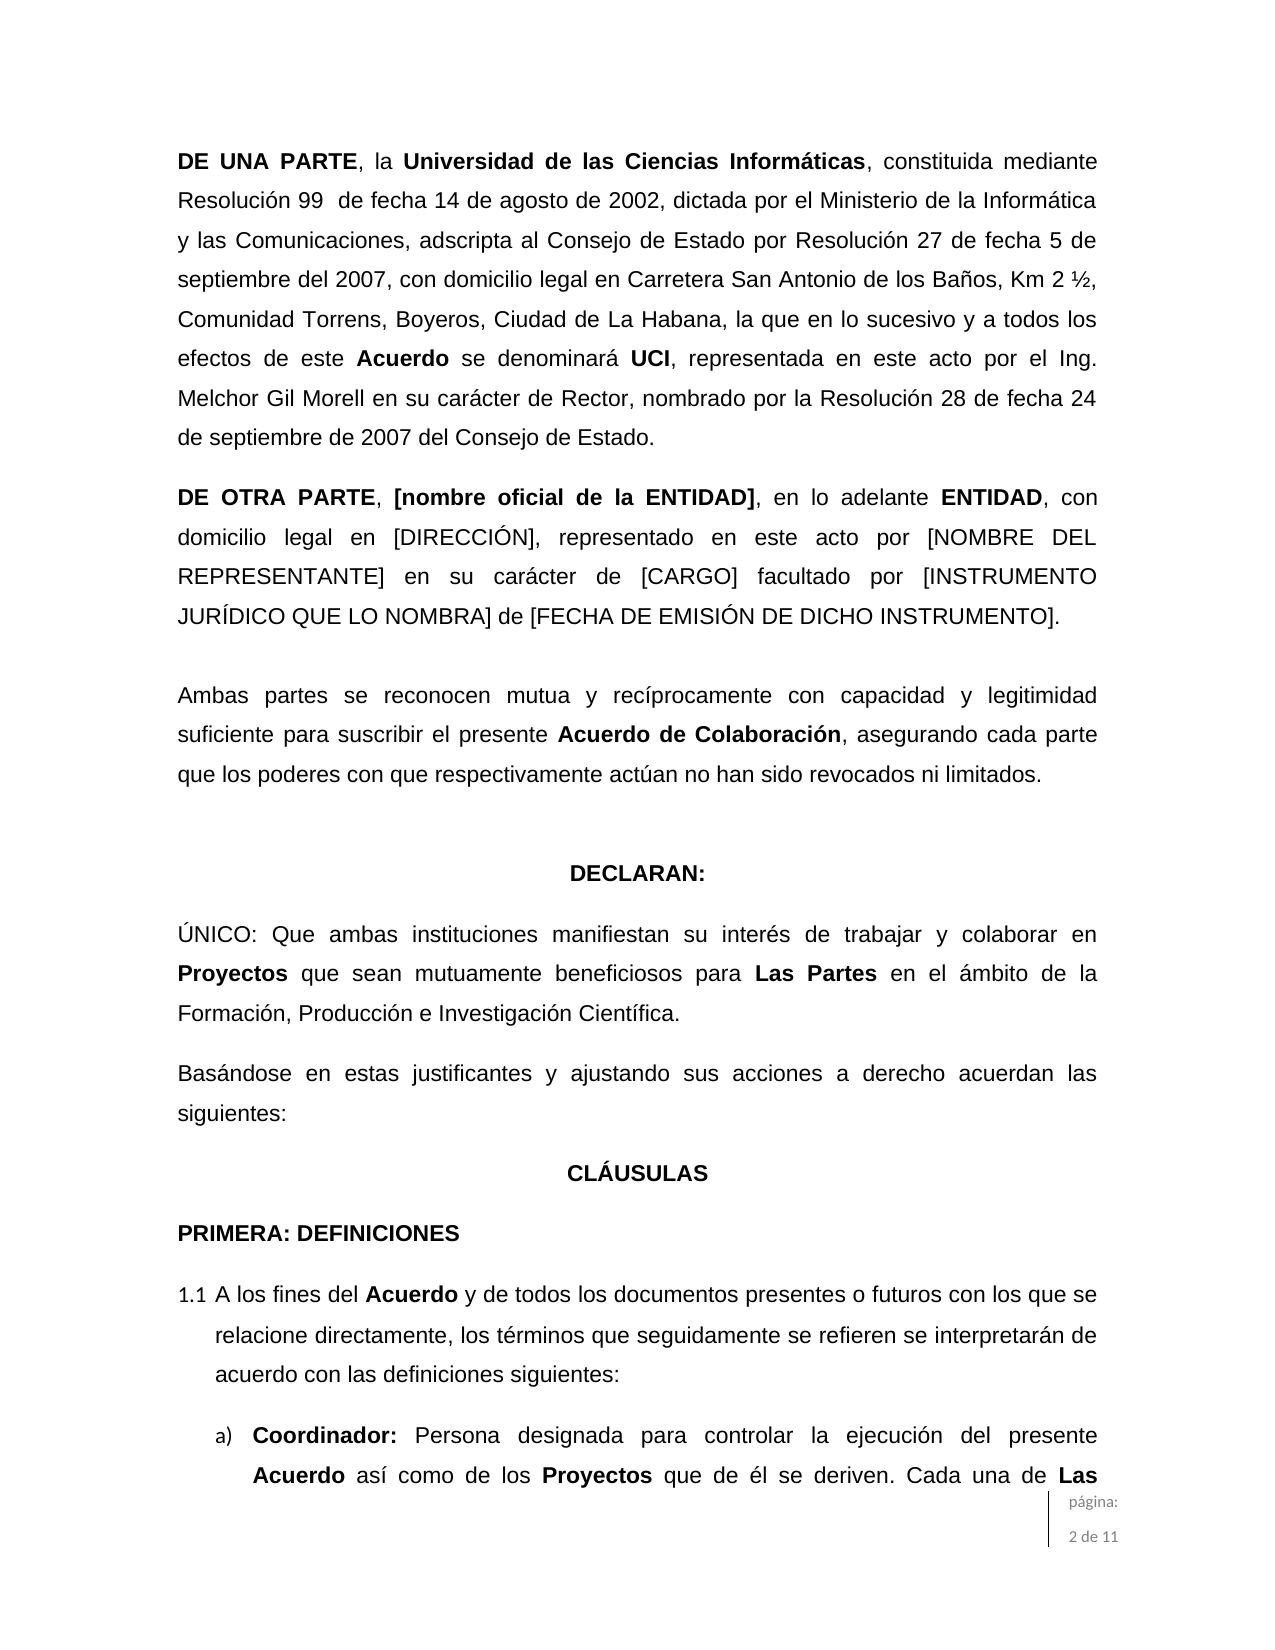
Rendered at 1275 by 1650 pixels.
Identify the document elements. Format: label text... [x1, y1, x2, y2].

text DE UNA PARTE, la Universidad de las Ciencias Informáticas, constituida mediante Resolución 99 de fecha 14 de agosto de 2002, dictada por el Ministerio de la Informática y las Comunicaciones, adscripta al Consejo de Estado por Resolución 27 de fecha 5 de septiembre del 2007, con domicilio legal en Carretera San Antonio de los Baños, Km 2 ½, Comunidad Torrens, Boyeros, Ciudad de La Habana, la que en lo sucesivo y a todos los efectos de este Acuerdo se denominará UCI, representada en este acto por el Ing. Melchor Gil Morell en su carácter de Rector, nombrado por la Resolución 28 de fecha 24 de septiembre de 2007 del Consejo de Estado. [177, 148, 1098, 450]
text CLÁUSULAS [177, 1160, 1098, 1186]
text PRIMERA: DEFINICIONES [177, 1220, 1098, 1246]
list A los fines del Acuerdo y de todos los documentos presentes o futuros con los que se relacione directamente, los términos que seguidamente se refieren se interpretarán de acuerdo con las definiciones siguientes: [177, 1280, 1098, 1387]
text Basándose en estas justificantes y ajustando sus acciones a derecho acuerdan las siguientes: [177, 1060, 1098, 1126]
text Ambas partes se reconocen mutua y recíprocamente con capacidad y legitimidad suficiente para suscribir el presente Acuerdo de Colaboración, asegurando cada parte que los poderes con que respectivamente actúan no han sido revocados ni limitados. [177, 682, 1098, 787]
text ÚNICO: Que ambas instituciones manifiestan su interés de trabajar y colaborar en Proyectos que sean mutuamente beneficiosos para Las Partes en el ámbito de la Formación, Producción e Investigación Científica. [177, 921, 1098, 1026]
text DECLARAN: [177, 860, 1098, 887]
text DE OTRA PARTE, [nombre oficial de la ENTIDAD], en lo adelante ENTIDAD, con domicilio legal en [DIRECCIÓN], representado en este acto por [NOMBRE DEL REPRESENTANTE] en su carácter de [CARGO] facultado por [INSTRUMENTO JURÍDICO QUE LO NOMBRA] de [FECHA DE EMISIÓN DE DICHO INSTRUMENTO]. [177, 484, 1098, 629]
list Coordinador: Persona designada para controlar la ejecución del presente Acuerdo así como de los Proyectos que de él se deriven. Cada una de Las [215, 1421, 1098, 1489]
